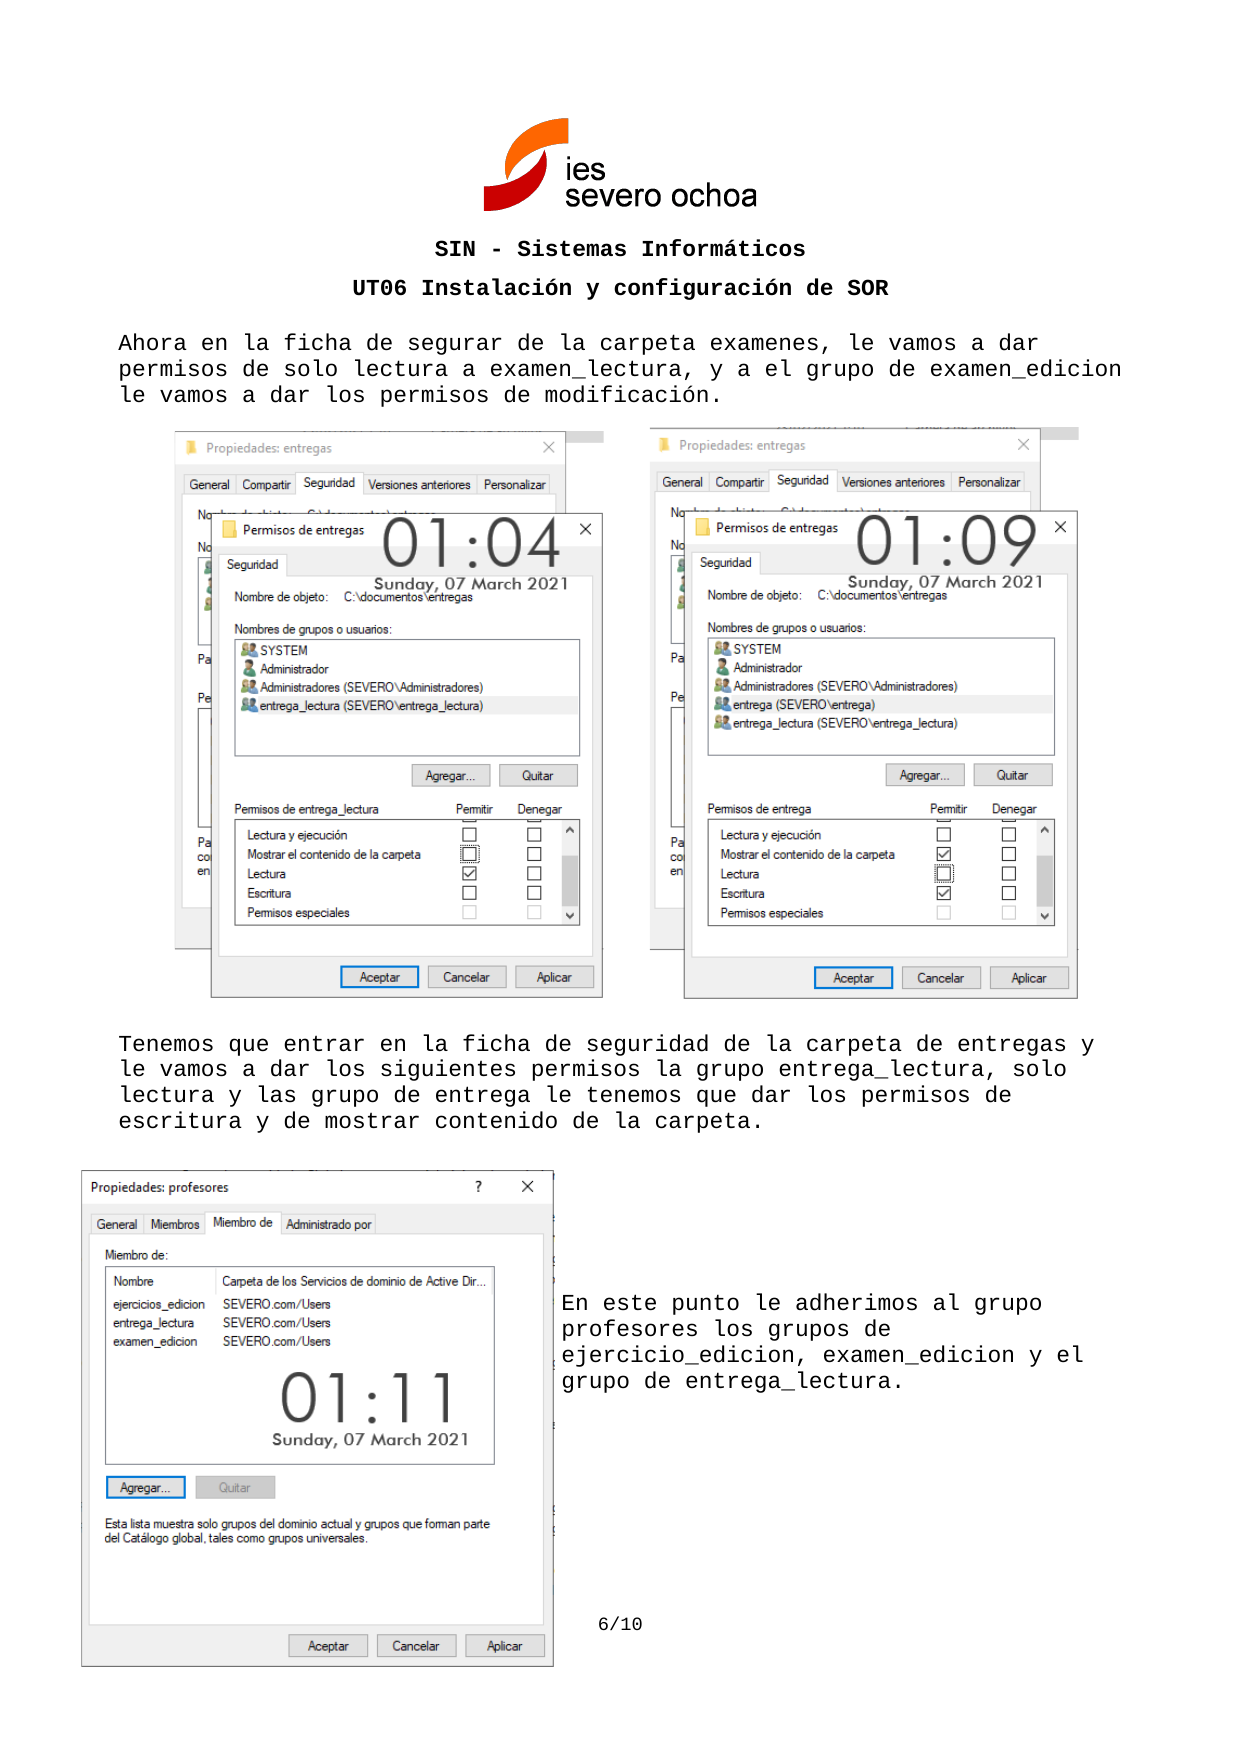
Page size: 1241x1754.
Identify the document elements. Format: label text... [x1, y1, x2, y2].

picture [483, 118, 757, 211]
text Tenemos que entrar en la ficha de seguridad de la carpeta de entregas y le vamos a dar los siguientes permisos la grupo entrega_lectura, solo lectura y las grupo de entrega le tenemos que dar los permisos de escritura y de mostrar contenido de la carpeta. [118, 1032, 1122, 1136]
picture [81, 1170, 555, 1667]
text En este punto le adherimos al grupo profesores los grupos de ejercicio_edicion, examen_edicion y el grupo de entrega_lectura. [555, 1291, 1122, 1395]
picture [174, 431, 604, 999]
picture [649, 427, 1079, 1000]
text Ahora en la ficha de segurar de la carpeta examenes, le vamos a dar permisos de solo lectura a examen_lectura, y a el grupo de examen_edicion le vamos a dar los permisos de modificación. [118, 332, 1122, 409]
